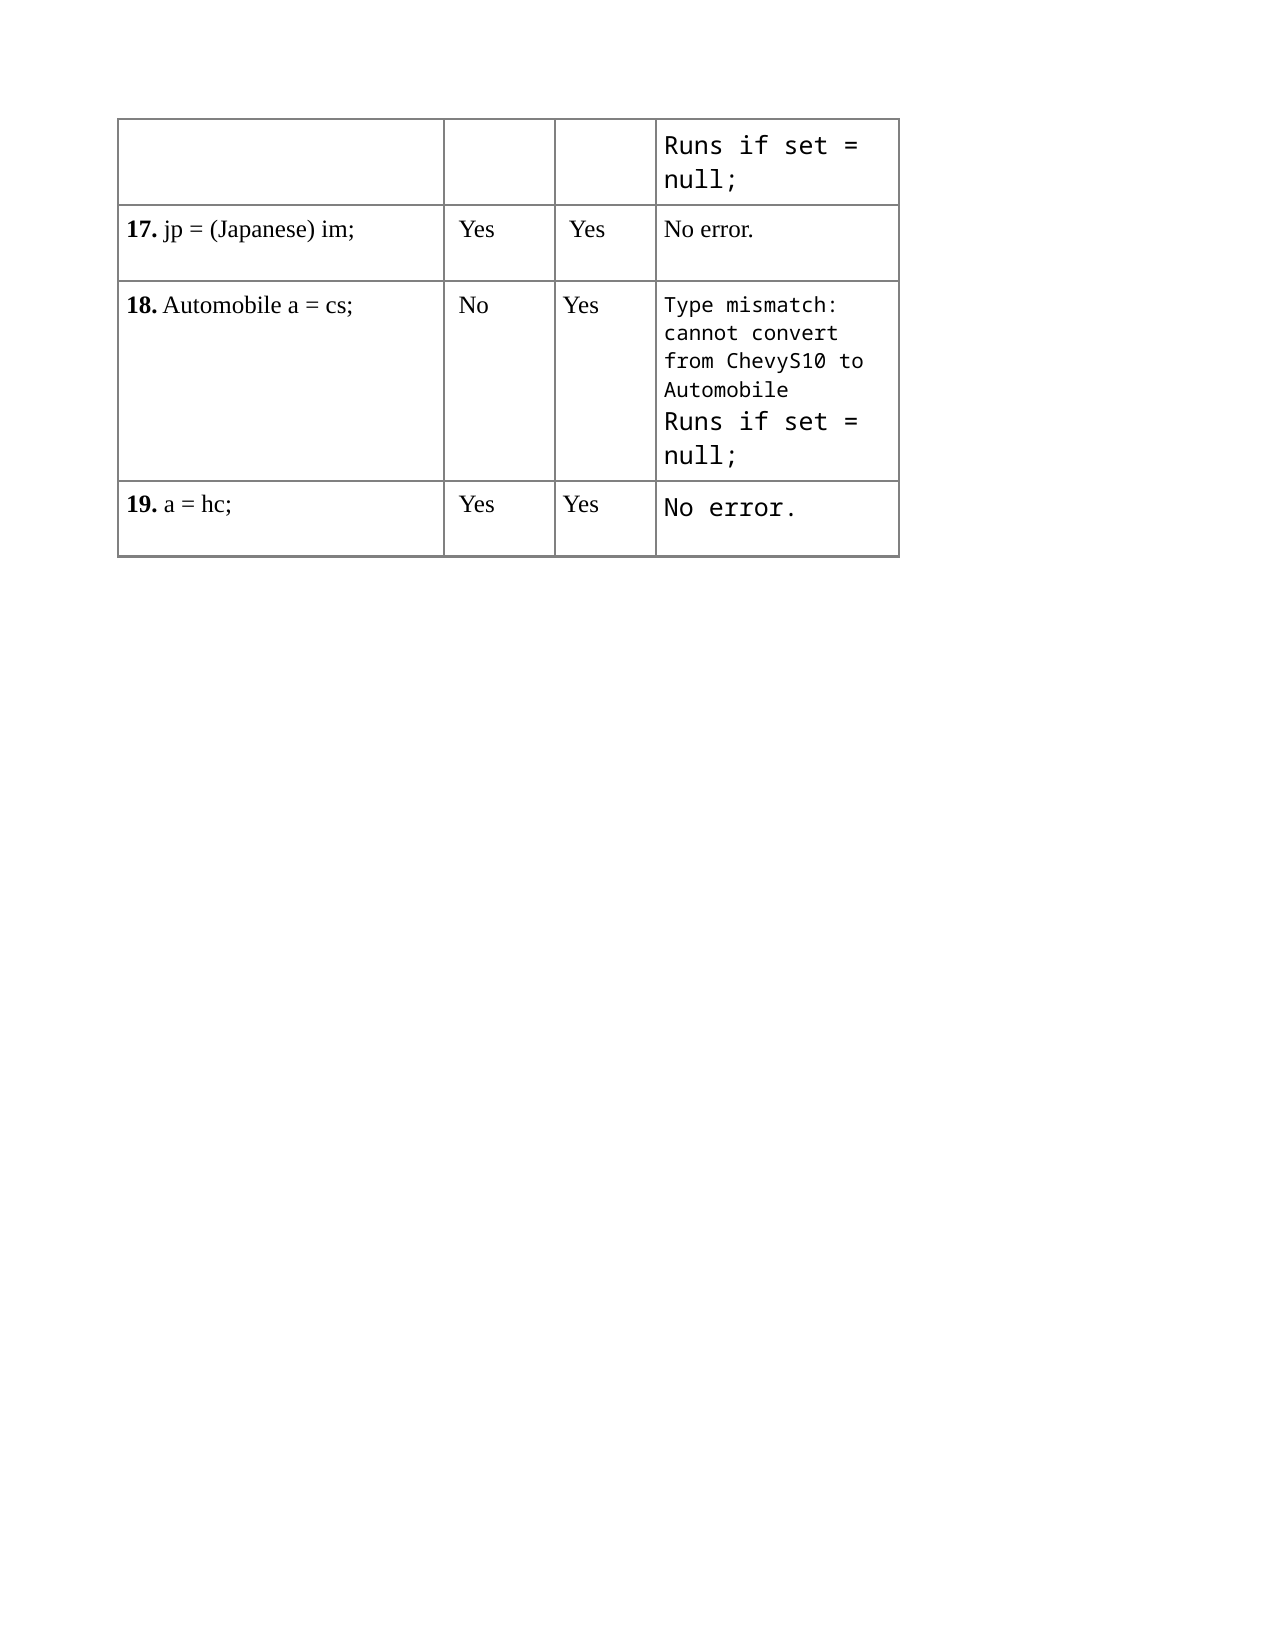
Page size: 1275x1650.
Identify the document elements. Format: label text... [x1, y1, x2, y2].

table_cell No error. [657, 482, 898, 555]
table_cell Yes [556, 206, 655, 280]
table_cell 17. jp = (Japanese) im; [119, 206, 443, 280]
table_cell [556, 120, 655, 204]
table_cell Type mismatch: cannot convert from ChevyS10 to Automobile Runs if set = null; [657, 282, 898, 479]
table_cell [119, 120, 443, 204]
table_cell Yes [556, 282, 655, 479]
table_cell No [445, 282, 554, 479]
table_cell 18. Automobile a = cs; [119, 282, 443, 479]
table_cell Yes [556, 482, 655, 555]
table_cell Yes [445, 482, 554, 555]
table_cell Yes [445, 206, 554, 280]
table_cell [445, 120, 554, 204]
table_cell 19. a = hc; [119, 482, 443, 555]
table_cell No error. [657, 206, 898, 280]
table_cell Runs if set = null; [657, 120, 898, 204]
